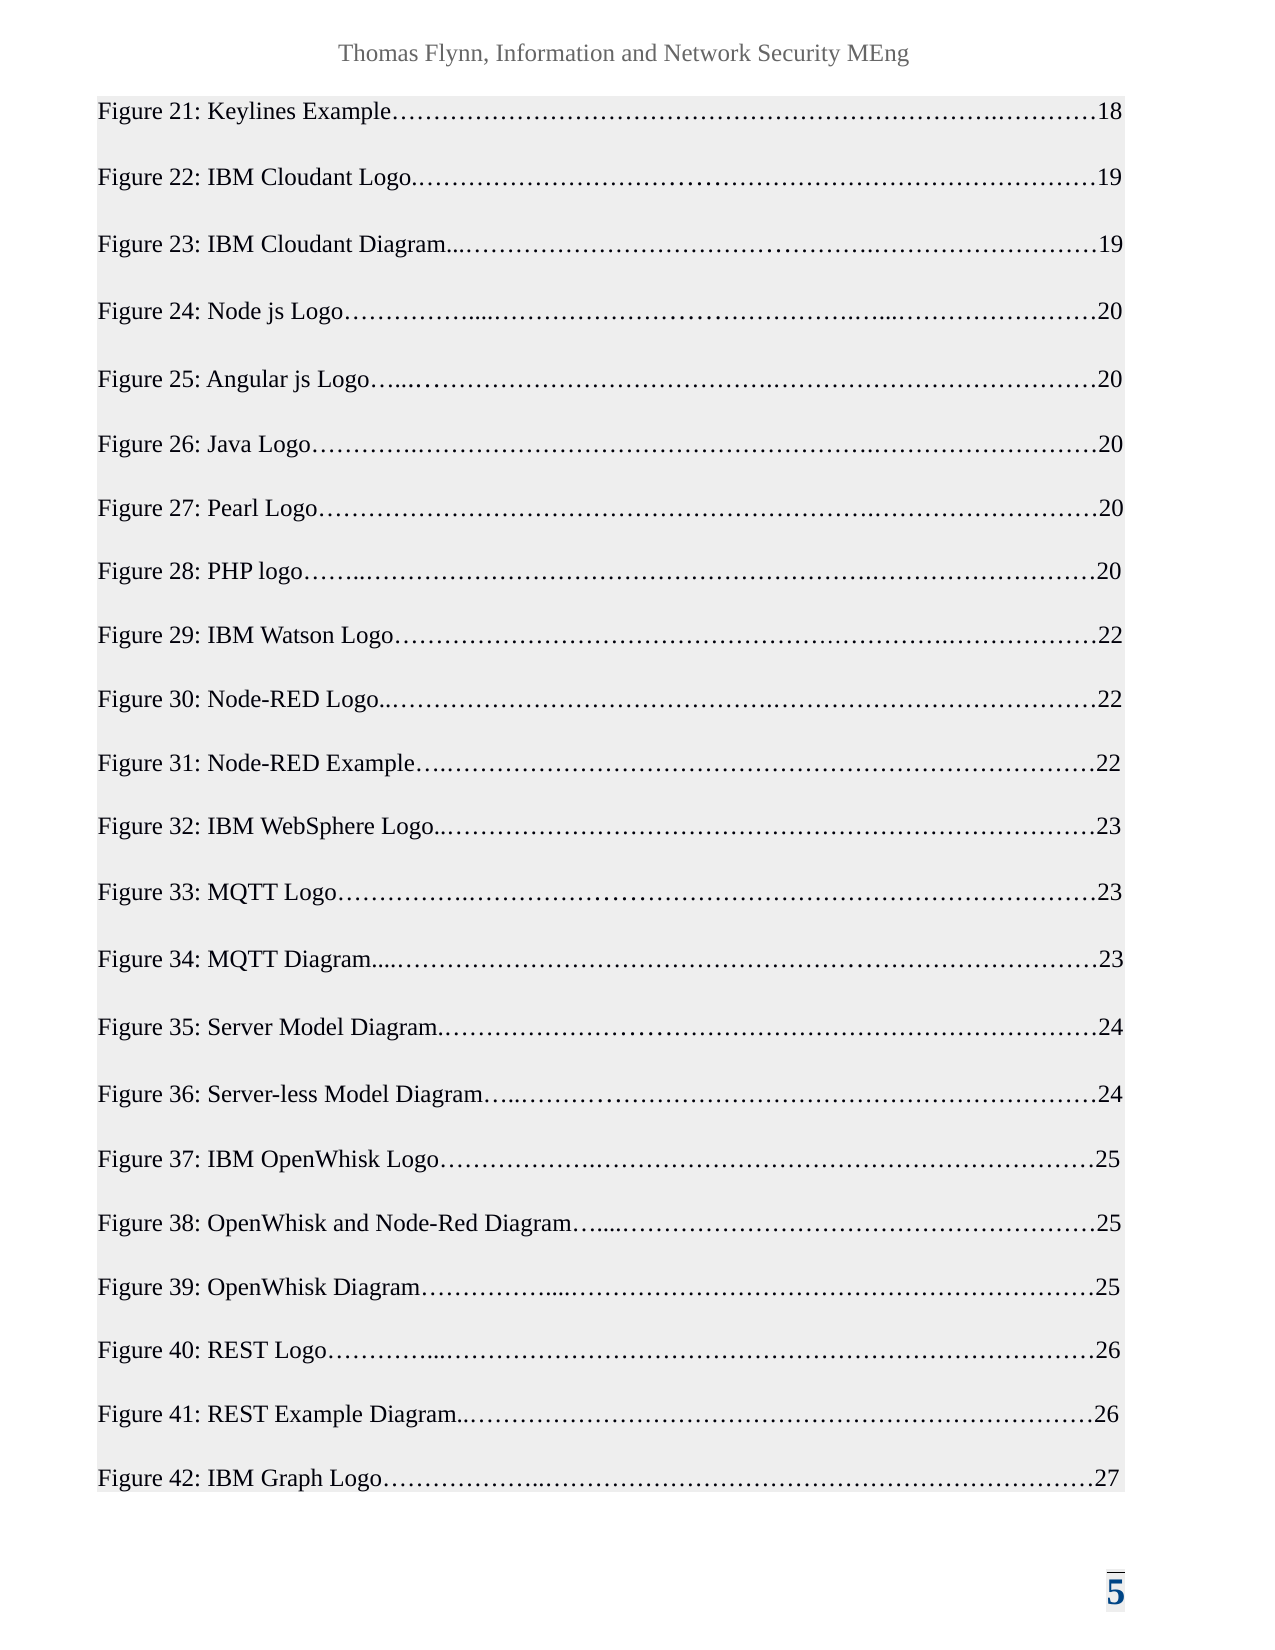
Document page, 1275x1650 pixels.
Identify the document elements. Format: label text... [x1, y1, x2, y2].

text Figure 27: Pearl Logo………………………………………………………….………………………20 [97, 493, 1125, 521]
text Figure 40: REST Logo…………...……………………………………………………………………26 [97, 1336, 1125, 1364]
text Figure 22: IBM Cloudant Logo.………………………………………………………………………19 [97, 160, 1125, 191]
text Figure 33: MQTT Logo…………….…………………………………………………………………23 [97, 875, 1125, 906]
text Figure 30: Node-RED Logo..……………………………………….…………………………………22 [97, 684, 1125, 713]
text Figure 38: OpenWhisk and Node-Red Diagram…....…………………………………………………25 [97, 1208, 1125, 1237]
text Figure 34: MQTT Diagram....…………………………………………………………………………23 [97, 942, 1125, 974]
text Figure 26: Java Logo………….……………………………………………….………………………20 [97, 429, 1125, 458]
text Figure 41: REST Example Diagram..…………………………………………………………………26 [97, 1399, 1125, 1428]
text Figure 36: Server-less Model Diagram…..……………………………………………………………24 [97, 1077, 1125, 1108]
text Figure 29: IBM Watson Logo………………………………………………………….………………22 [97, 620, 1125, 649]
text Figure 31: Node-RED Example….……………………………………………………………………22 [97, 748, 1125, 776]
text Figure 25: Angular js Logo…...…………………………………….…………………………………20 [97, 362, 1125, 393]
text Figure 32: IBM WebSphere Logo..……………………………………………………………………23 [97, 811, 1125, 840]
text Figure 35: Server Model Diagram.……………………………………………………………………24 [97, 1010, 1125, 1041]
text Figure 23: IBM Cloudant Diagram...………………………………………….………………………19 [97, 227, 1125, 258]
text Figure 42: IBM Graph Logo………………..…………………………………………………………27 [97, 1463, 1125, 1492]
text Figure 21: Keylines Example……………………………………………………………….…………18 [97, 96, 1125, 125]
text Figure 39: OpenWhisk Diagram……………....………………………………………………………25 [97, 1272, 1125, 1301]
text Figure 28: PHP logo……..…………………………………………………….………………………20 [97, 556, 1125, 585]
text Figure 37: IBM OpenWhisk Logo……………….……………………………………………………25 [97, 1144, 1125, 1173]
text Figure 24: Node js Logo……………....…………………………………….…...……………………20 [97, 294, 1125, 326]
